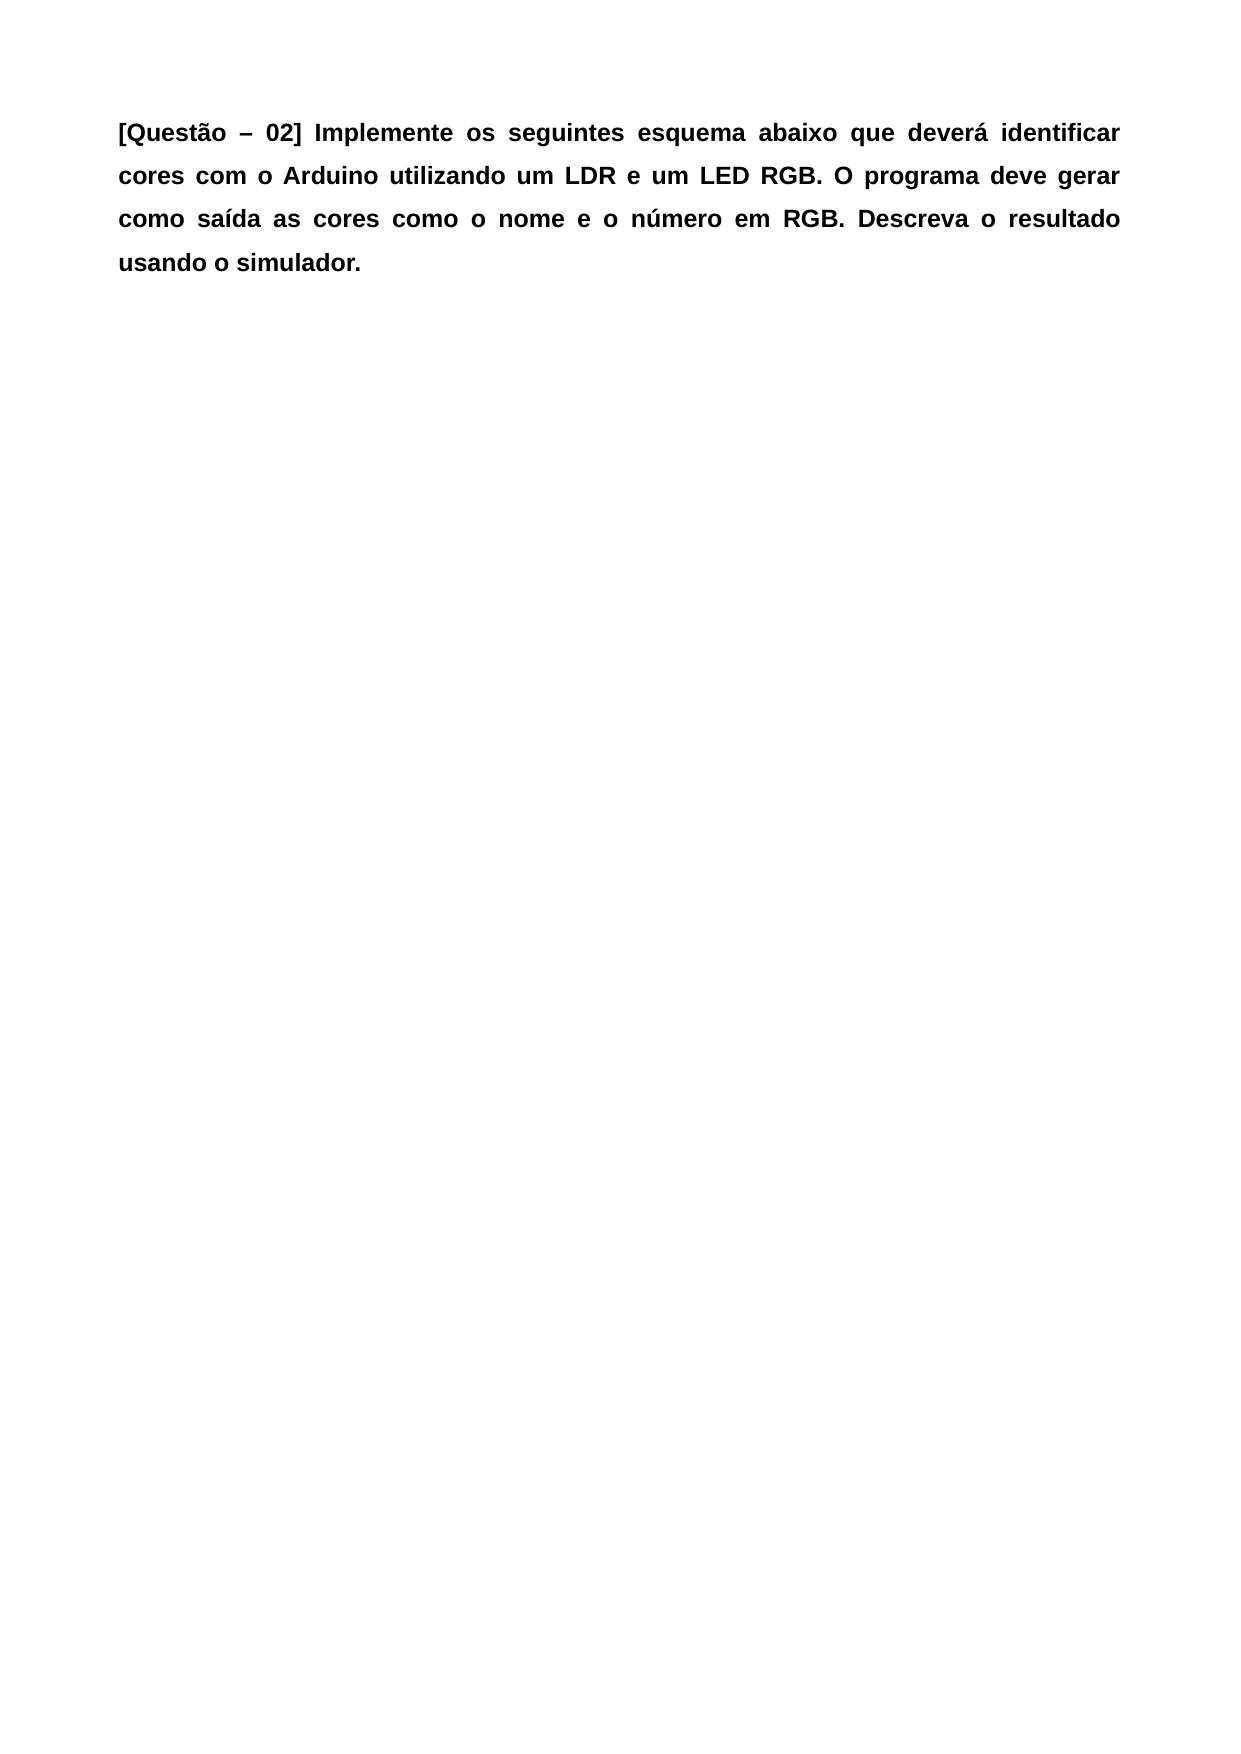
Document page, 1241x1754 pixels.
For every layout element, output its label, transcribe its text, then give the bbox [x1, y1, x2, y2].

text [Questão – 02] Implemente os seguintes esquema abaixo que deverá identificar cores com o Arduino utilizando um LDR e um LED RGB. O programa deve gerar como saída as cores como o nome e o número em RGB. Descreva o resultado usando o simulador. [118, 118, 1122, 276]
